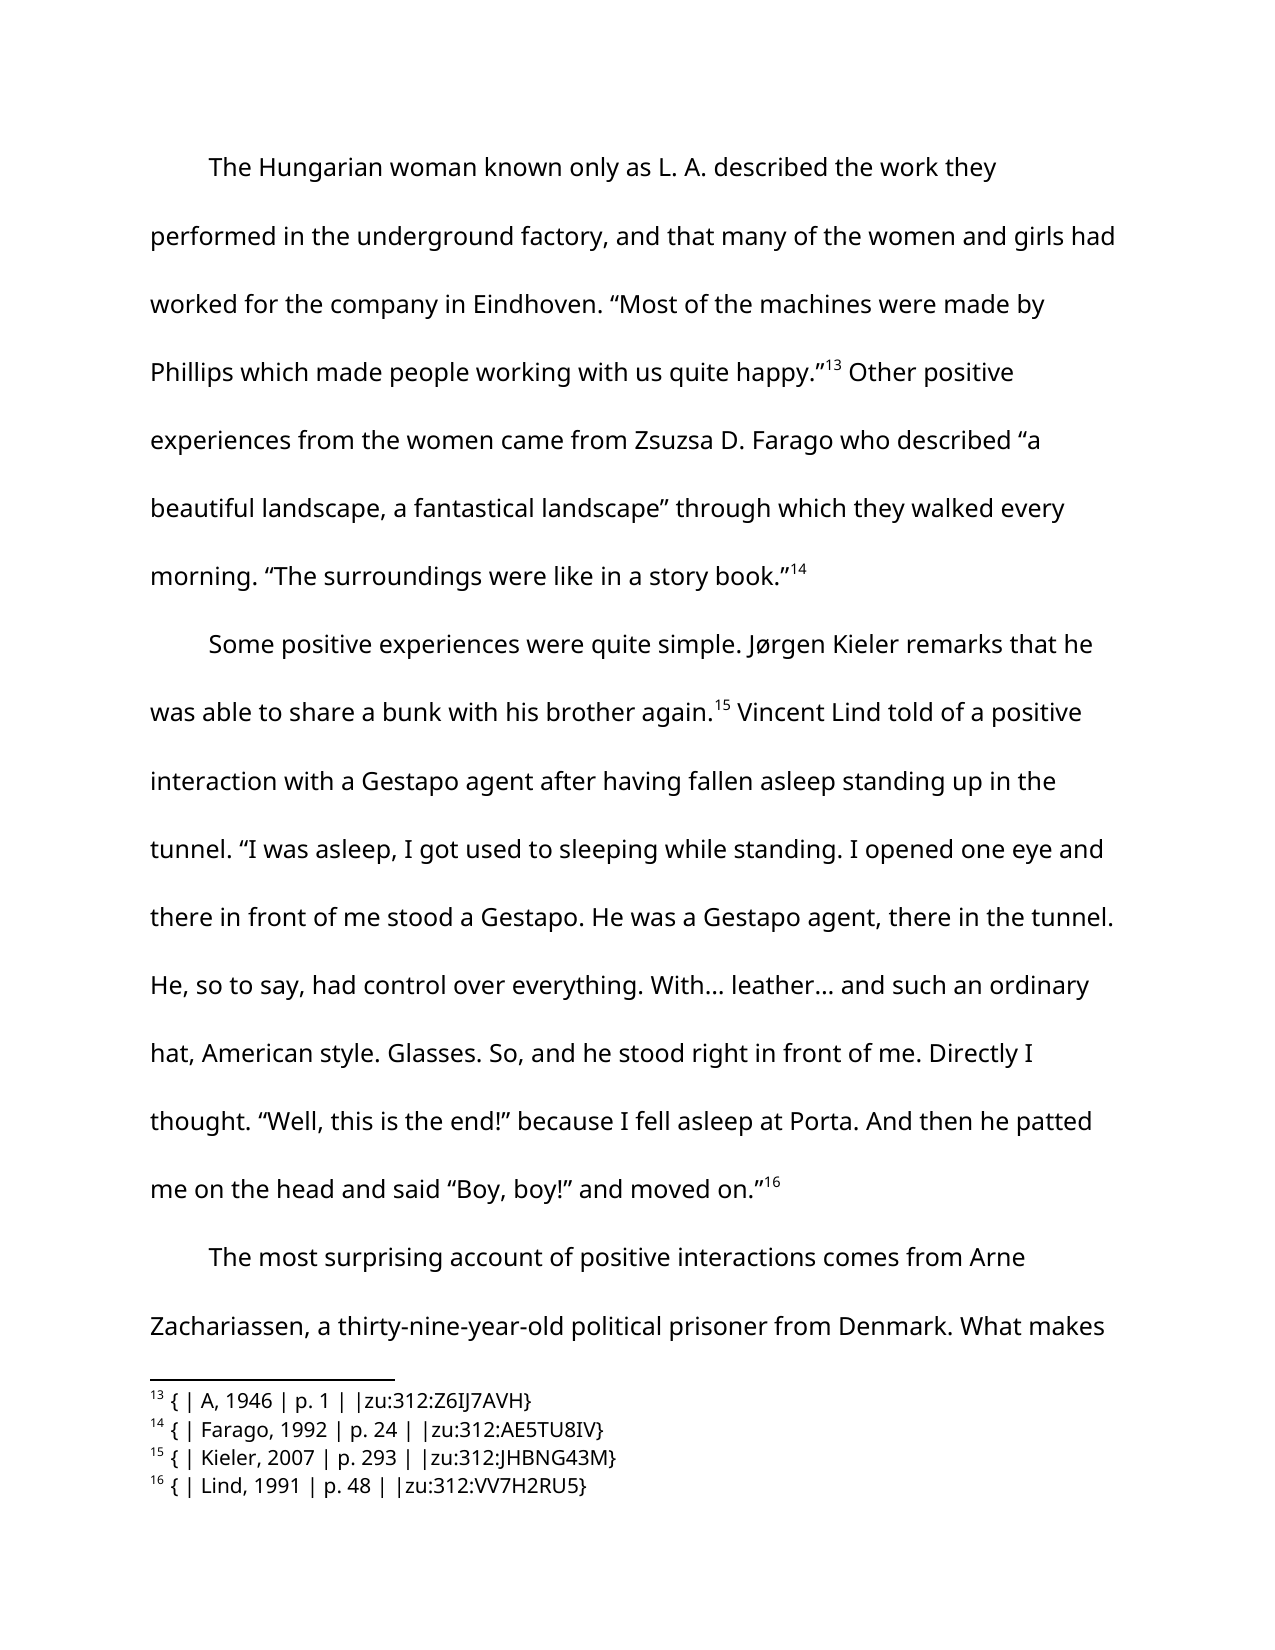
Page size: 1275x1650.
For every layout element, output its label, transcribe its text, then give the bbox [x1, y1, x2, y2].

text The Hungarian woman known only as L. A. described the work they performed in the underground factory, and that many of the women and girls had worked for the company in Eindhoven. “Most of the machines were made by Phillips which made people working with us quite happy.” Other positive experiences from the women came from Zsuzsa D. Farago who described “a beautiful landscape, a fantastical landscape” through which they walked every morning. “The surroundings were like in a story book.” [150, 150, 1125, 593]
text { | Kieler, 2007 | p. 293 | |zu:312:JHBNG43M} [150, 1443, 1125, 1472]
text { | Lind, 1991 | p. 48 | |zu:312:VV7H2RU5} [150, 1472, 1125, 1500]
text { | A, 1946 | p. 1 | |zu:312:Z6IJ7AVH} [150, 1386, 1125, 1415]
text { | Farago, 1992 | p. 24 | |zu:312:AE5TU8IV} [150, 1415, 1125, 1443]
text Some positive experiences were quite simple. Jørgen Kieler remarks that he was able to share a bunk with his brother again. Vincent Lind told of a positive interaction with a Gestapo agent after having fallen asleep standing up in the tunnel. “I was asleep, I got used to sleeping while standing. I opened one eye and there in front of me stood a Gestapo. He was a Gestapo agent, there in the tunnel. He, so to say, had control over everything. With… leather… and such an ordinary hat, American style. Glasses. So, and he stood right in front of me. Directly I thought. “Well, this is the end!” because I fell asleep at Porta. And then he patted me on the head and said “Boy, boy!” and moved on.” [150, 627, 1125, 1206]
text The most surprising account of positive interactions comes from Arne Zachariassen, a thirty-nine-year-old political prisoner from Denmark. What makes [150, 1240, 1125, 1342]
